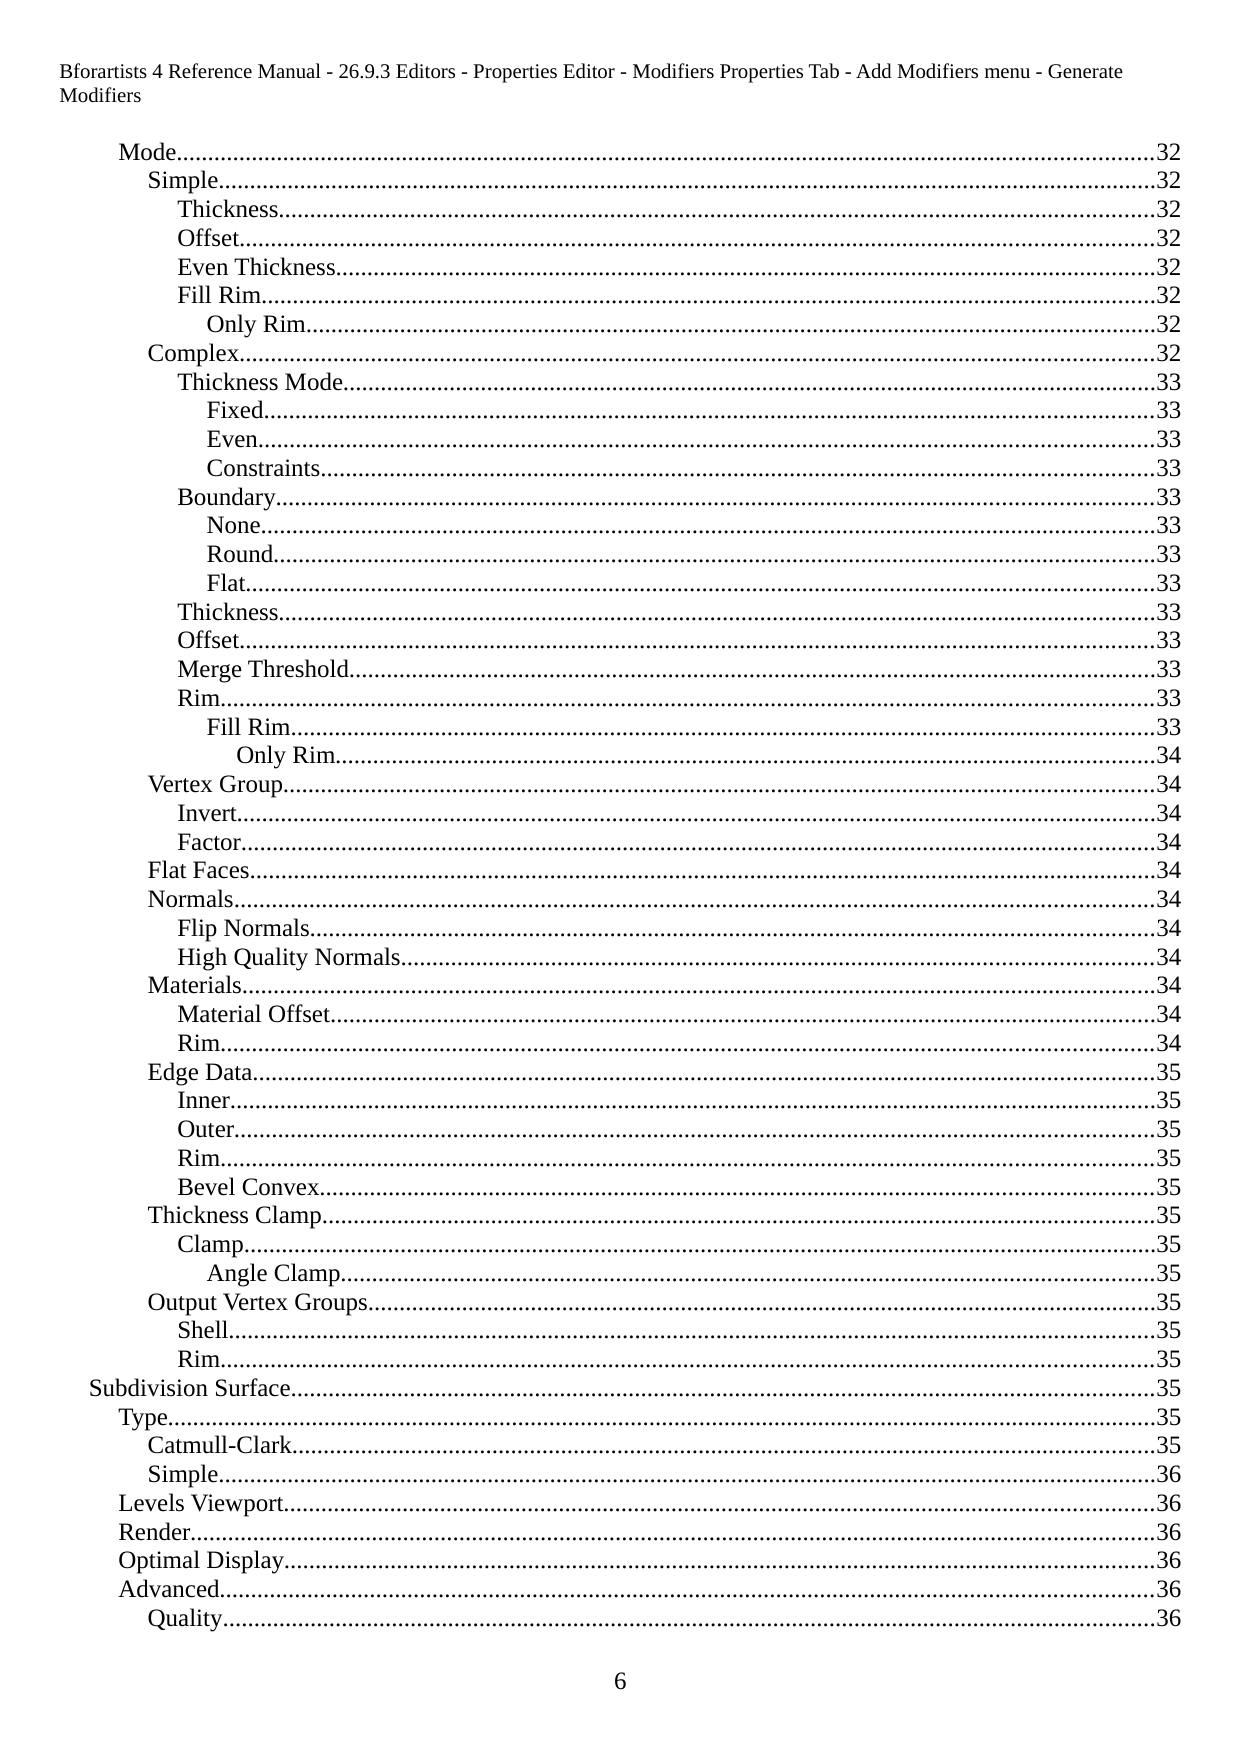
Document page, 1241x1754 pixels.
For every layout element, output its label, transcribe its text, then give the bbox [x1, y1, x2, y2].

text Only Rim 34 [236, 740, 1181, 769]
text Bevel Convex 35 [177, 1172, 1181, 1200]
text Offset 33 [177, 625, 1181, 654]
text Edge Data 35 [147, 1057, 1181, 1085]
text Thickness Mode 33 [177, 367, 1181, 395]
text Advanced 36 [118, 1574, 1181, 1603]
text Rim 35 [177, 1143, 1181, 1172]
text Catmull-Clark 35 [147, 1430, 1181, 1459]
text Complex 32 [147, 338, 1181, 367]
text Vertex Group 34 [147, 769, 1181, 798]
text Thickness 33 [177, 597, 1181, 625]
text Simple 36 [147, 1459, 1181, 1488]
text Output Vertex Groups 35 [147, 1287, 1181, 1315]
text Flat 33 [206, 568, 1181, 597]
text Shell 35 [177, 1315, 1181, 1344]
text Even Thickness 32 [177, 252, 1181, 280]
text Factor 34 [177, 827, 1181, 855]
text None 33 [206, 510, 1181, 539]
text Rim 33 [177, 683, 1181, 712]
text High Quality Normals 34 [177, 942, 1181, 970]
text Materials 34 [147, 970, 1181, 999]
text Rim 35 [177, 1344, 1181, 1373]
text Angle Clamp 35 [206, 1258, 1181, 1287]
text Offset 32 [177, 223, 1181, 252]
text Merge Threshold 33 [177, 654, 1181, 683]
text Render 36 [118, 1517, 1181, 1545]
text Even 33 [206, 424, 1181, 453]
text Fixed 33 [206, 395, 1181, 424]
text Thickness 32 [177, 194, 1181, 223]
text Optimal Display 36 [118, 1545, 1181, 1574]
text Mode 32 [118, 137, 1181, 165]
text Thickness Clamp 35 [147, 1200, 1181, 1229]
text Material Offset 34 [177, 999, 1181, 1028]
text Boundary 33 [177, 482, 1181, 510]
text Simple 32 [147, 165, 1181, 194]
text Clamp 35 [177, 1229, 1181, 1258]
text Levels Viewport 36 [118, 1488, 1181, 1517]
text Outer 35 [177, 1114, 1181, 1143]
text Invert 34 [177, 798, 1181, 827]
text Fill Rim 33 [206, 712, 1181, 740]
text Rim 34 [177, 1028, 1181, 1057]
text Round 33 [206, 539, 1181, 568]
text Constraints 33 [206, 453, 1181, 482]
text Quality 36 [147, 1603, 1181, 1632]
text Flip Normals 34 [177, 913, 1181, 942]
text Type 35 [118, 1402, 1181, 1430]
text Flat Faces 34 [147, 855, 1181, 884]
text Fill Rim 32 [177, 280, 1181, 309]
text Normals 34 [147, 884, 1181, 913]
text Only Rim 32 [206, 309, 1181, 338]
text Inner 35 [177, 1085, 1181, 1114]
text Subdivision Surface 35 [88, 1373, 1181, 1402]
